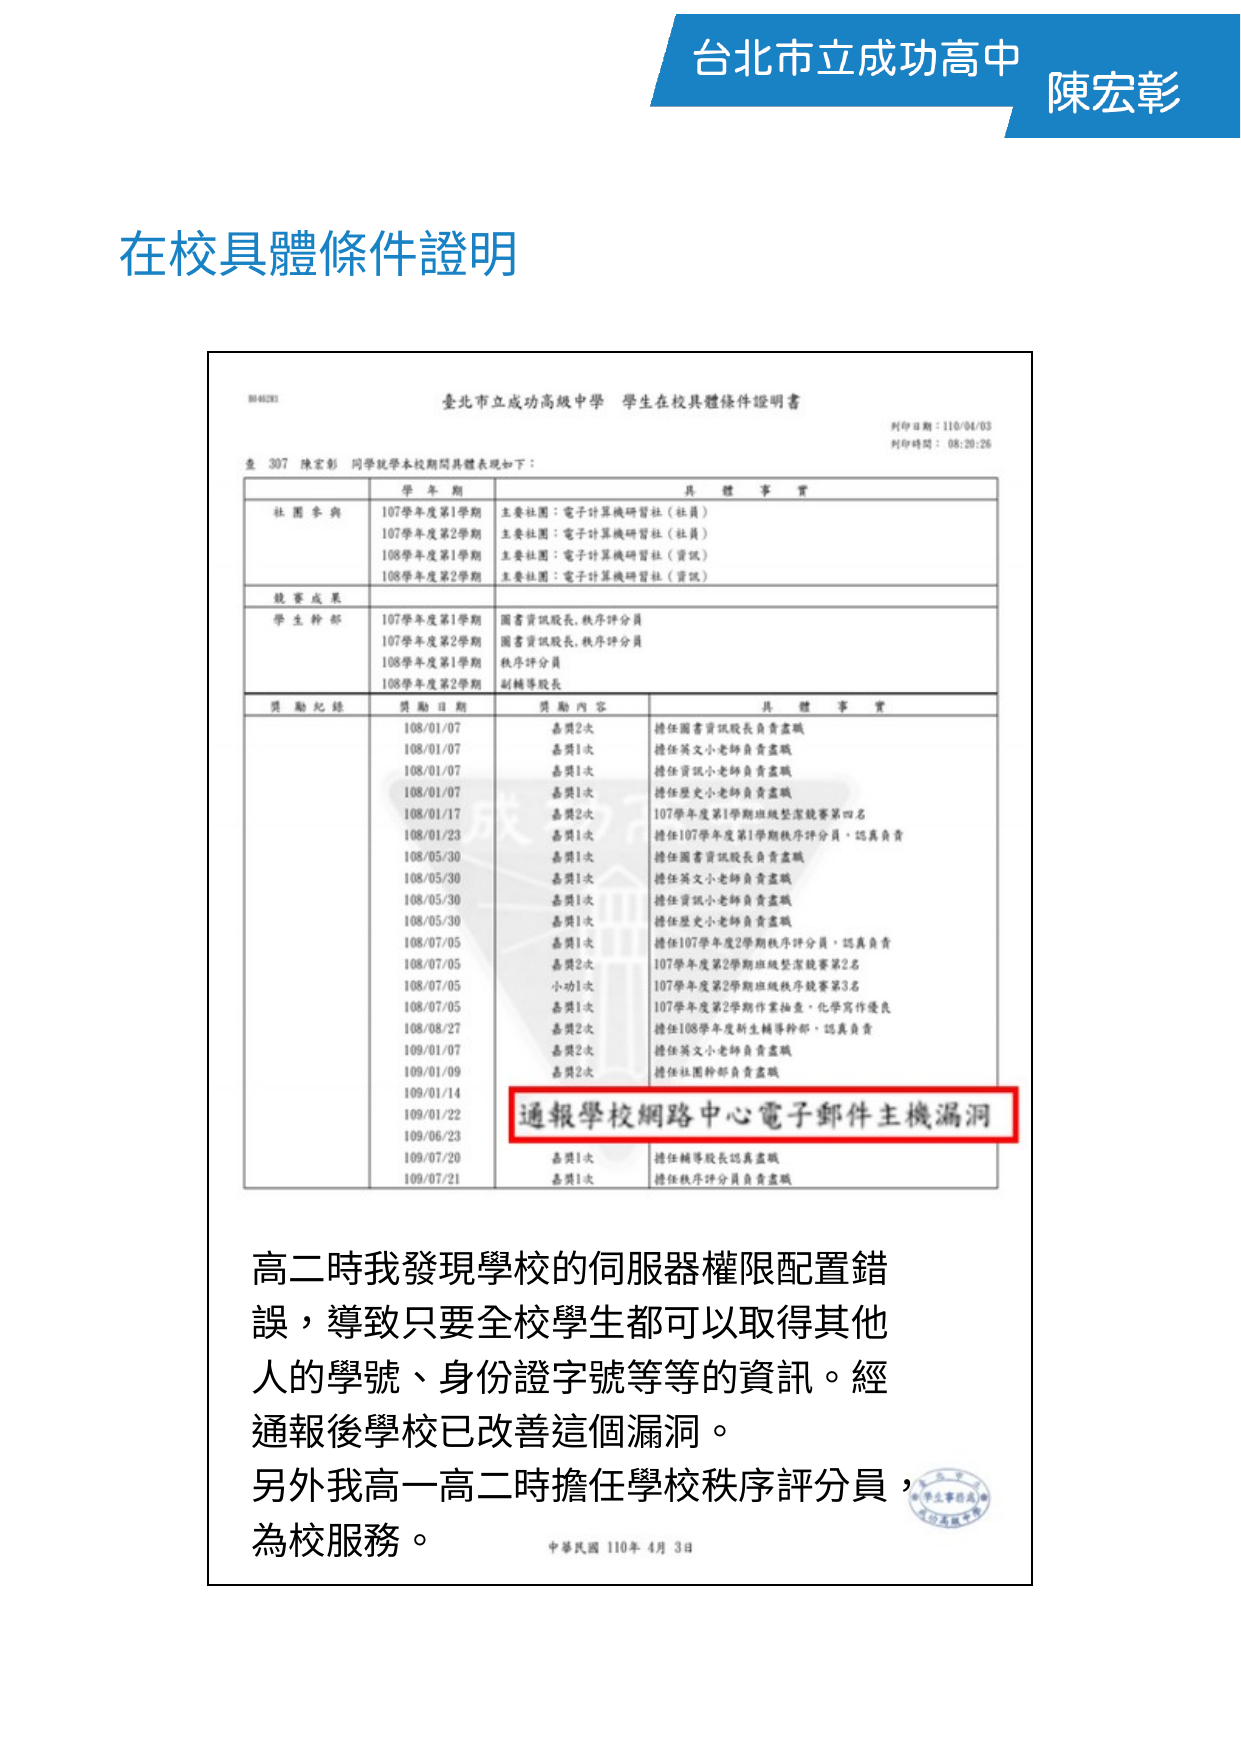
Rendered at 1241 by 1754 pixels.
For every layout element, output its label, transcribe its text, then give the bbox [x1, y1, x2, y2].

subtitle 在校具體條件證明 [118, 214, 1122, 287]
picture [212, 356, 1029, 1581]
picture [0, 0, 1241, 152]
